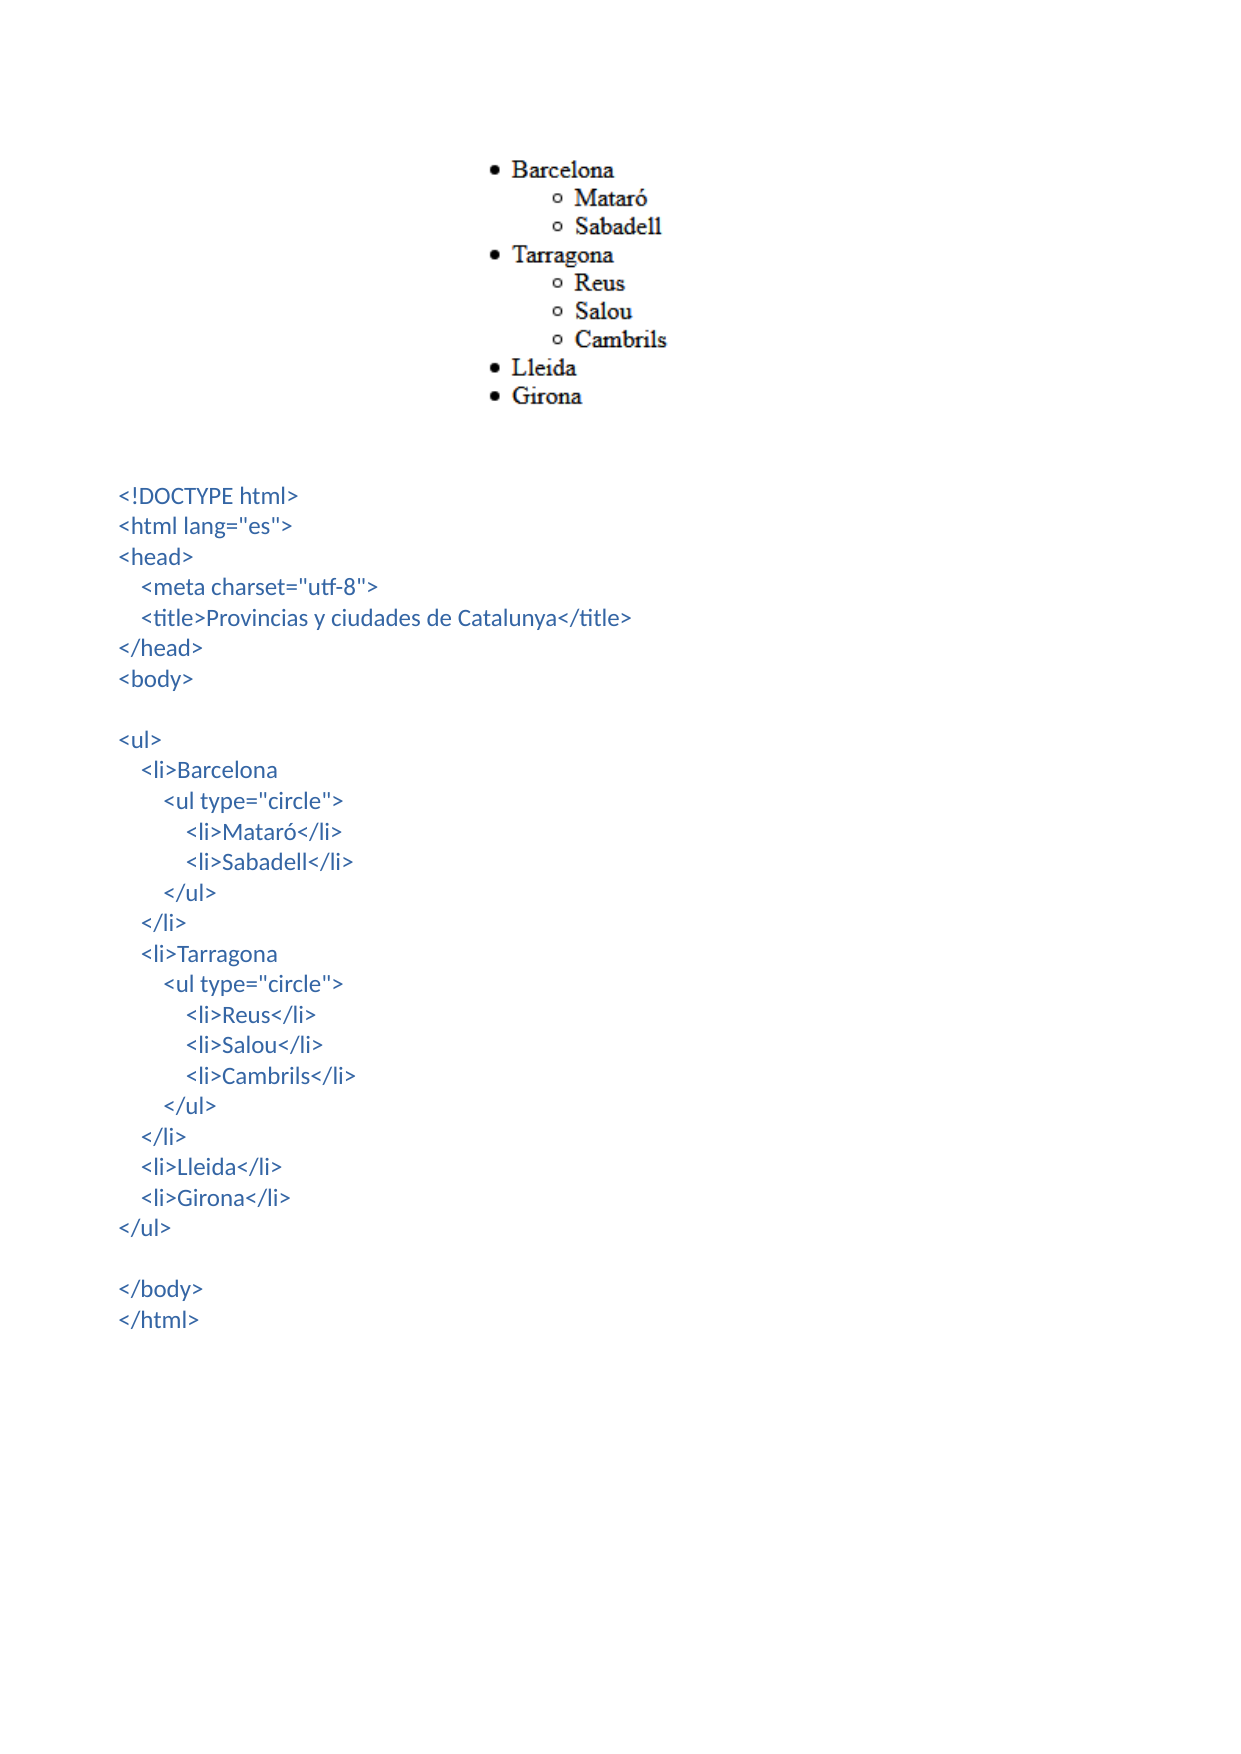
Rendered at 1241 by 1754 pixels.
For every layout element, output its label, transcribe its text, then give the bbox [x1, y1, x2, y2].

text <li>Girona</li> [118, 1182, 1122, 1212]
text <!DOCTYPE html> [118, 480, 1122, 511]
text <body> [118, 663, 1122, 694]
text <li>Mataró</li> [118, 816, 1122, 846]
text <li>Cambrils</li> [118, 1060, 1122, 1090]
text <meta charset="utf-8"> [118, 572, 1122, 602]
text <li>Sabadell</li> [118, 846, 1122, 877]
text </ul> [118, 877, 1122, 907]
text </html> [118, 1304, 1122, 1334]
text <html lang="es"> [118, 511, 1122, 541]
text <ul type="circle"> [118, 785, 1122, 816]
text <li>Lleida</li> [118, 1151, 1122, 1182]
text </ul> [118, 1212, 1122, 1243]
text </li> [118, 1121, 1122, 1151]
text <li>Tarragona [118, 938, 1122, 968]
text <li>Salou</li> [118, 1029, 1122, 1060]
text <title>Provincias y ciudades de Catalunya</title> [118, 602, 1122, 633]
text <li>Reus</li> [118, 999, 1122, 1029]
text </head> [118, 633, 1122, 663]
picture [460, 146, 710, 423]
text <li>Barcelona [118, 755, 1122, 785]
text </body> [118, 1273, 1122, 1304]
text <ul type="circle"> [118, 968, 1122, 999]
text </li> [118, 907, 1122, 938]
text <head> [118, 541, 1122, 572]
text <ul> [118, 724, 1122, 755]
text </ul> [118, 1090, 1122, 1121]
